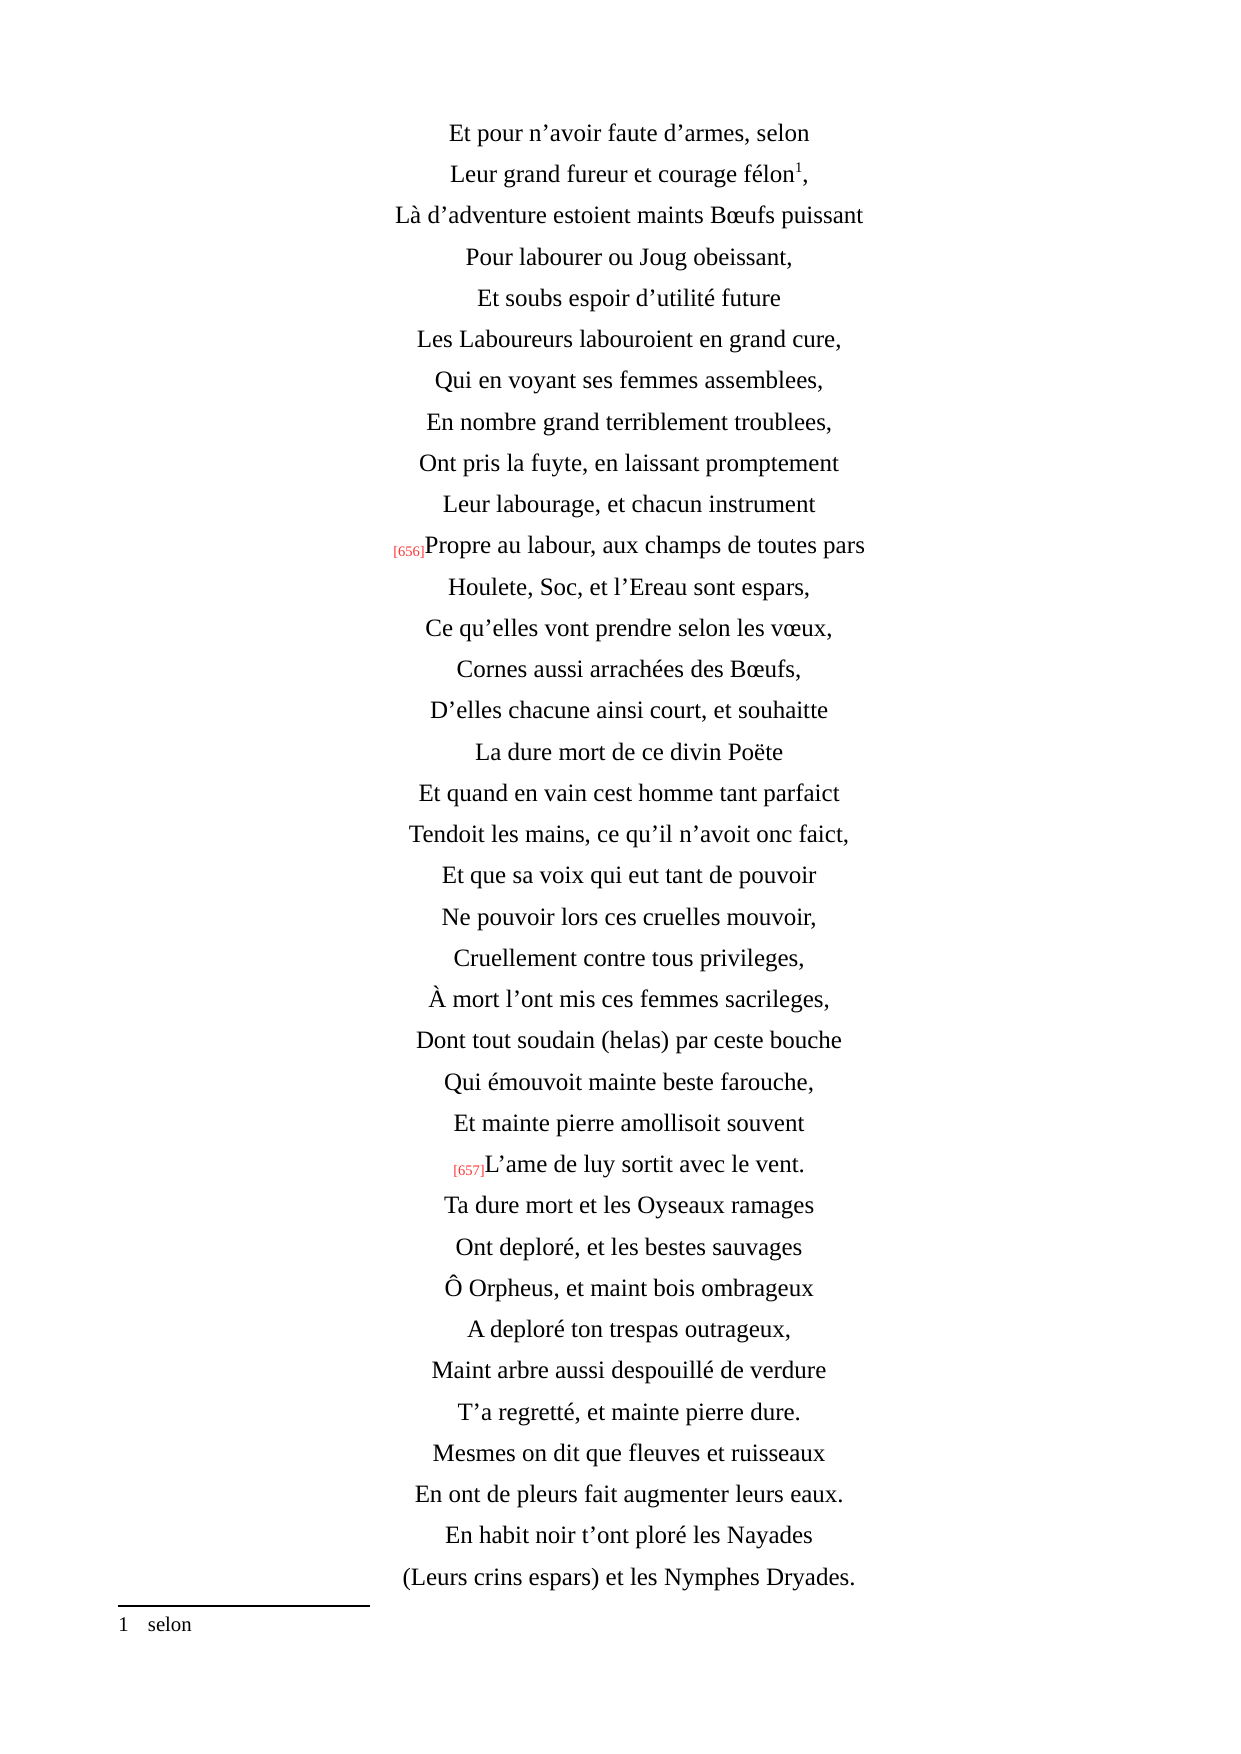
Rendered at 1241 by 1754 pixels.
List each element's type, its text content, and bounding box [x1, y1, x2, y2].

text Et que sa voix qui eut tant de pouvoir [118, 861, 1122, 889]
text Houlete, Soc, et l’Ereau sont espars, [118, 572, 1122, 601]
text Maint arbre aussi despouillé de verdure [118, 1356, 1122, 1384]
text Qui émouvoit mainte beste farouche, [118, 1067, 1122, 1096]
text (Leurs crins espars) et les Nymphes Dryades. [118, 1562, 1122, 1591]
text Et pour n’avoir faute d’armes, selon [118, 118, 1122, 147]
text Qui en voyant ses femmes assemblees, [118, 366, 1122, 394]
text Ta dure mort et les Oyseaux ramages [118, 1191, 1122, 1219]
text [657]L’ame de luy sortit avec le vent. [118, 1149, 1122, 1178]
text La dure mort de ce divin Poëte [118, 737, 1122, 766]
text Et quand en vain cest homme tant parfaict [118, 778, 1122, 807]
text En nombre grand terriblement troublees, [118, 407, 1122, 436]
text Là d’adventure estoient maints Bœufs puissant [118, 201, 1122, 229]
text selon [118, 1612, 1122, 1636]
text À mort l’ont mis ces femmes sacrileges, [118, 984, 1122, 1013]
text Leur grand fureur et courage félon, [118, 159, 1122, 188]
text Mesmes on dit que fleuves et ruisseaux [118, 1438, 1122, 1467]
text Leur labourage, et chacun instrument [118, 489, 1122, 518]
text Les Laboureurs labouroient en grand cure, [118, 324, 1122, 353]
text Tendoit les mains, ce qu’il n’avoit onc faict, [118, 819, 1122, 848]
text Cruellement contre tous privileges, [118, 943, 1122, 972]
text Et soubs espoir d’utilité future [118, 283, 1122, 312]
text Ont deploré, et les bestes sauvages [118, 1232, 1122, 1261]
text Dont tout soudain (helas) par ceste bouche [118, 1026, 1122, 1054]
text T’a regretté, et mainte pierre dure. [118, 1397, 1122, 1426]
text Cornes aussi arrachées des Bœufs, [118, 654, 1122, 683]
text [656]Propre au labour, aux champs de toutes pars [118, 531, 1122, 559]
text En habit noir t’ont ploré les Nayades [118, 1521, 1122, 1549]
text D’elles chacune ainsi court, et souhaitte [118, 696, 1122, 724]
text En ont de pleurs fait augmenter leurs eaux. [118, 1479, 1122, 1508]
text Pour labourer ou Joug obeissant, [118, 242, 1122, 271]
text Ô Orpheus, et maint bois ombrageux [118, 1273, 1122, 1302]
text Et mainte pierre amollisoit souvent [118, 1108, 1122, 1137]
text Ne pouvoir lors ces cruelles mouvoir, [118, 902, 1122, 931]
text Ont pris la fuyte, en laissant promptement [118, 448, 1122, 477]
text Ce qu’elles vont prendre selon les vœux, [118, 613, 1122, 642]
text A deploré ton trespas outrageux, [118, 1314, 1122, 1343]
